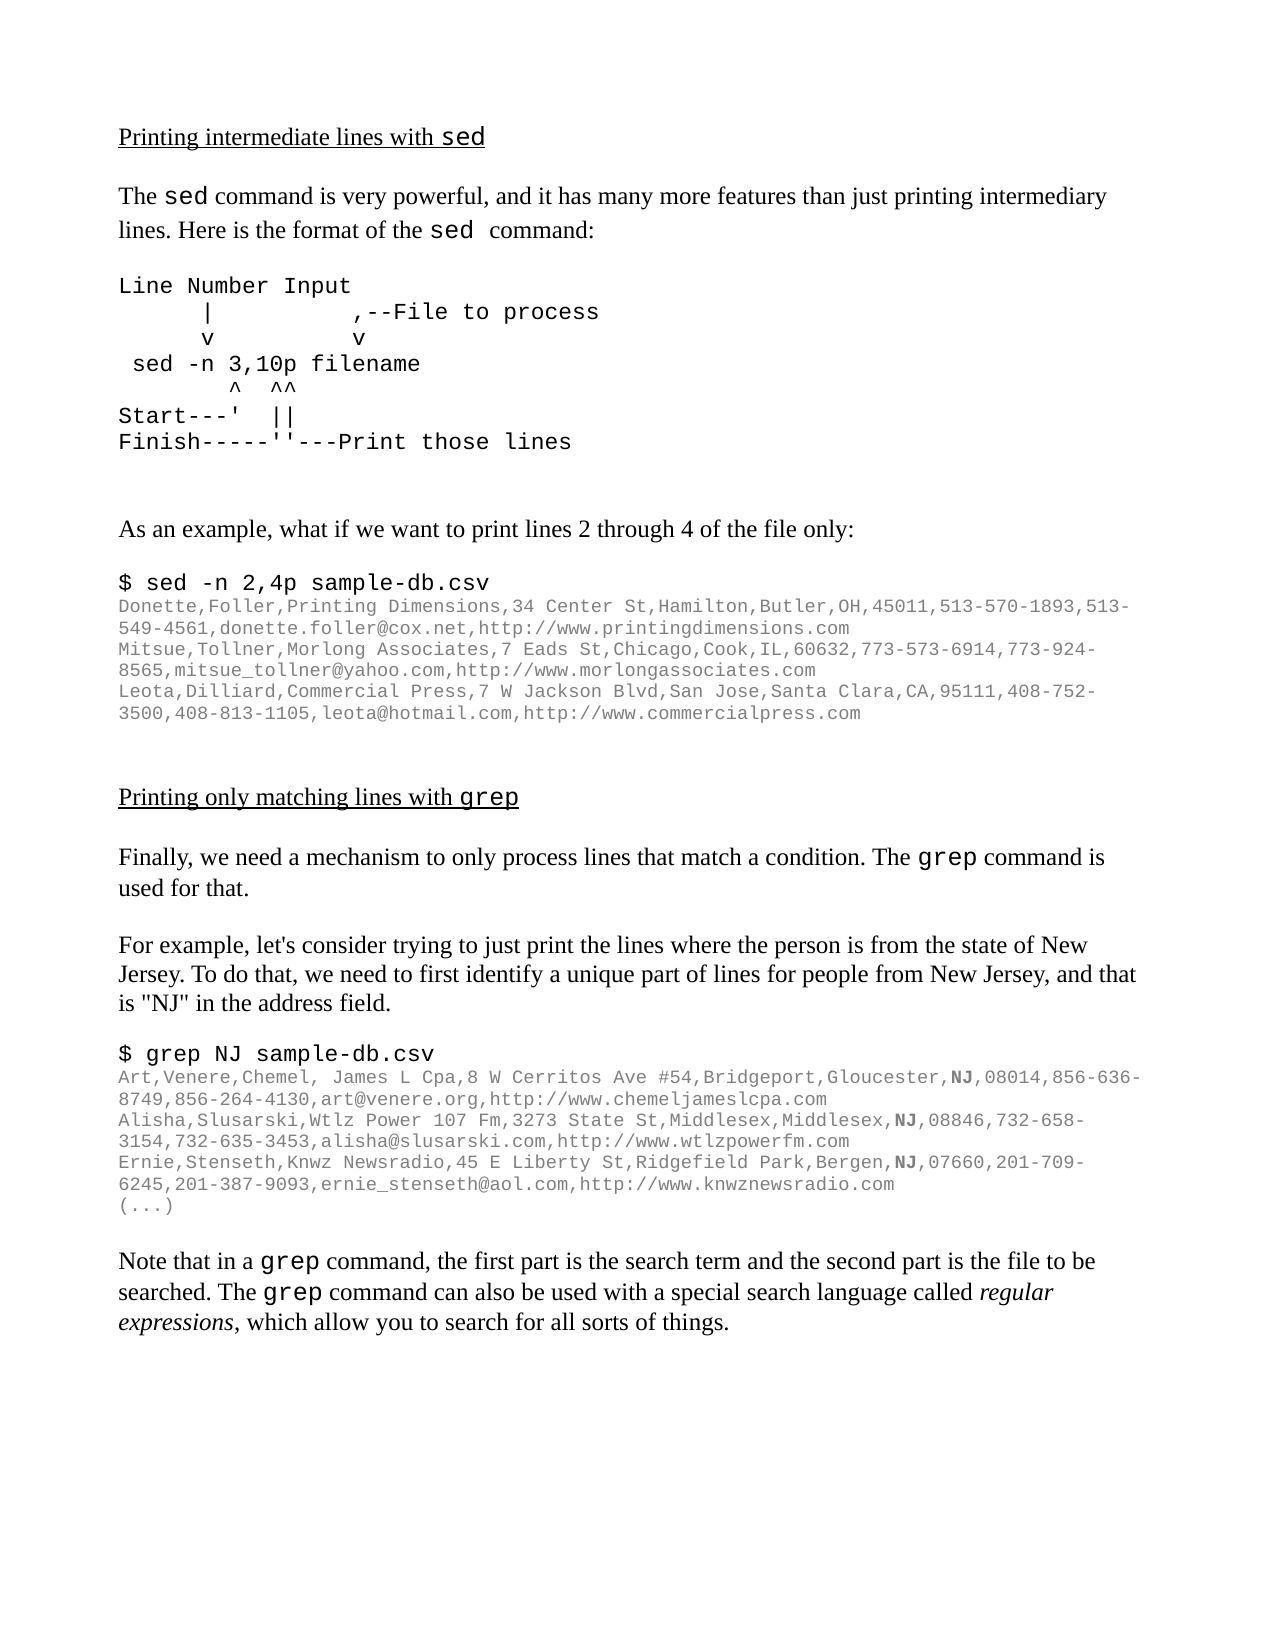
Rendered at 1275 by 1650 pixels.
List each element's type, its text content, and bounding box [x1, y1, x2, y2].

text Finish-----''---Print those lines [118, 430, 1157, 456]
text Printing intermediate lines with sed [118, 118, 1157, 152]
text Leota,Dilliard,Commercial Press,7 W Jackson Blvd,San Jose,Santa Clara,CA,95111,408-752-3500,408-813-1105,leota@hotmail.com,http://www.commercialpress.com [118, 682, 1157, 725]
text Art,Venere,Chemel, James L Cpa,8 W Cerritos Ave #54,Bridgeport,Gloucester,NJ,08014,856-636-8749,856-264-4130,art@venere.org,http://www.chemeljameslcpa.com [118, 1068, 1157, 1111]
text Mitsue,Tollner,Morlong Associates,7 Eads St,Chicago,Cook,IL,60632,773-573-6914,773-924-8565,mitsue_tollner@yahoo.com,http://www.morlongassociates.com [118, 640, 1157, 682]
text (...) [118, 1196, 1157, 1217]
text sed -n 3,10p filename [118, 353, 1157, 378]
text ^ ^^ [118, 378, 1157, 404]
text $ grep NJ sample-db.csv [118, 1042, 1157, 1068]
text Note that in a grep command, the first part is the search term and the second part is the file to be searched. The grep command can also be used with a special search language called regular expressions, which allow you to search for all sorts of things. [118, 1246, 1157, 1336]
text Donette,Foller,Printing Dimensions,34 Center St,Hamilton,Butler,OH,45011,513-570-1893,513-549-4561,donette.foller@cox.net,http://www.printingdimensions.com [118, 597, 1157, 640]
text As an example, what if we want to print lines 2 through 4 of the file only: [118, 514, 1157, 543]
text Line Number Input [118, 275, 1157, 301]
text v v [118, 327, 1157, 353]
text | ,--File to process [118, 301, 1157, 327]
text The sed command is very powerful, and it has many more features than just printing intermediary lines. Here is the format of the sed command: [118, 181, 1157, 246]
text For example, let's consider trying to just print the lines where the person is from the state of New Jersey. To do that, we need to first identify a unique part of lines for people from New Jersey, and that is "NJ" in the address field. [118, 930, 1157, 1016]
text Finally, we need a mechanism to only process lines that match a condition. The grep command is used for that. [118, 842, 1157, 901]
text Printing only matching lines with grep [118, 782, 1157, 813]
text Alisha,Slusarski,Wtlz Power 107 Fm,3273 State St,Middlesex,Middlesex,NJ,08846,732-658-3154,732-635-3453,alisha@slusarski.com,http://www.wtlzpowerfm.com [118, 1111, 1157, 1153]
text $ sed -n 2,4p sample-db.csv [118, 571, 1157, 597]
text Start---' || [118, 404, 1157, 430]
text Ernie,Stenseth,Knwz Newsradio,45 E Liberty St,Ridgefield Park,Bergen,NJ,07660,201-709-6245,201-387-9093,ernie_stenseth@aol.com,http://www.knwznewsradio.com [118, 1153, 1157, 1196]
